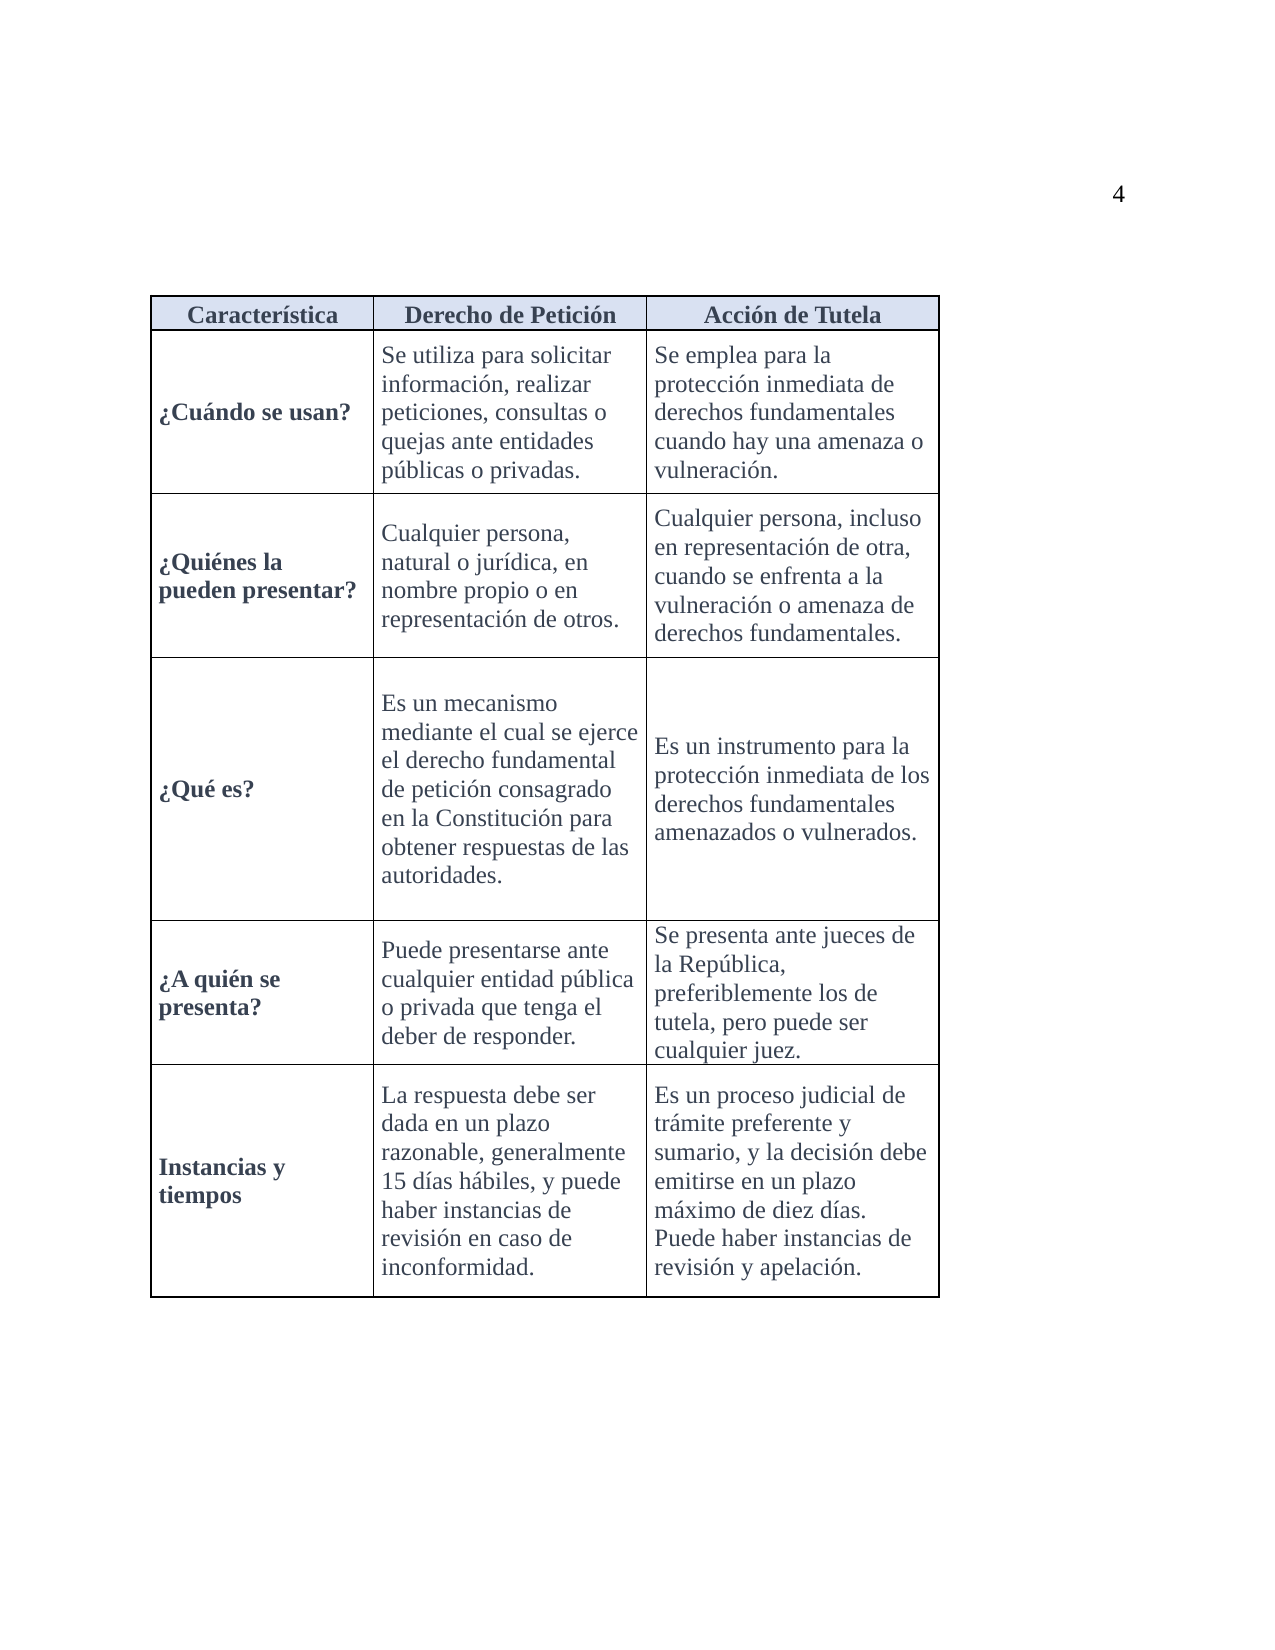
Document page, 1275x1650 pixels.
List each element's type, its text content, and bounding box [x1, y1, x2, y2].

table_cell Cualquier persona, incluso en representación de otra, cuando se enfrenta a la vulneración o amenaza de derechos fundamentales. [647, 494, 938, 657]
table_cell Puede presentarse ante cualquier entidad pública o privada que tenga el deber de responder. [374, 921, 646, 1064]
table_cell Se utiliza para solicitar información, realizar peticiones, consultas o quejas ante entidades públicas o privadas. [374, 331, 646, 493]
table_cell Es un mecanismo mediante el cual se ejerce el derecho fundamental de petición consagrado en la Constitución para obtener respuestas de las autoridades. [374, 658, 646, 919]
table_cell Se emplea para la protección inmediata de derechos fundamentales cuando hay una amenaza o vulneración. [647, 331, 938, 493]
table_cell ¿A quién se presenta? [152, 921, 373, 1064]
table_cell ¿Qué es? [152, 658, 373, 919]
table_cell ¿Cuándo se usan? [152, 331, 373, 493]
table_header Acción de Tutela [647, 297, 938, 329]
table_header Derecho de Petición [374, 297, 646, 329]
table_cell Instancias y tiempos [152, 1065, 373, 1296]
table_cell Se presenta ante jueces de la República, preferiblemente los de tutela, pero puede ser cualquier juez. [647, 921, 938, 1064]
table_cell Es un instrumento para la protección inmediata de los derechos fundamentales amenazados o vulnerados. [647, 658, 938, 919]
table_cell Es un proceso judicial de trámite preferente y sumario, y la decisión debe emitirse en un plazo máximo de diez días. Puede haber instancias de revisión y apelación. [647, 1065, 938, 1296]
table_cell Cualquier persona, natural o jurídica, en nombre propio o en representación de otros. [374, 494, 646, 657]
table_cell La respuesta debe ser dada en un plazo razonable, generalmente 15 días hábiles, y puede haber instancias de revisión en caso de inconformidad. [374, 1065, 646, 1296]
table_cell ¿Quiénes la pueden presentar? [152, 494, 373, 657]
table_header Característica [152, 297, 373, 329]
